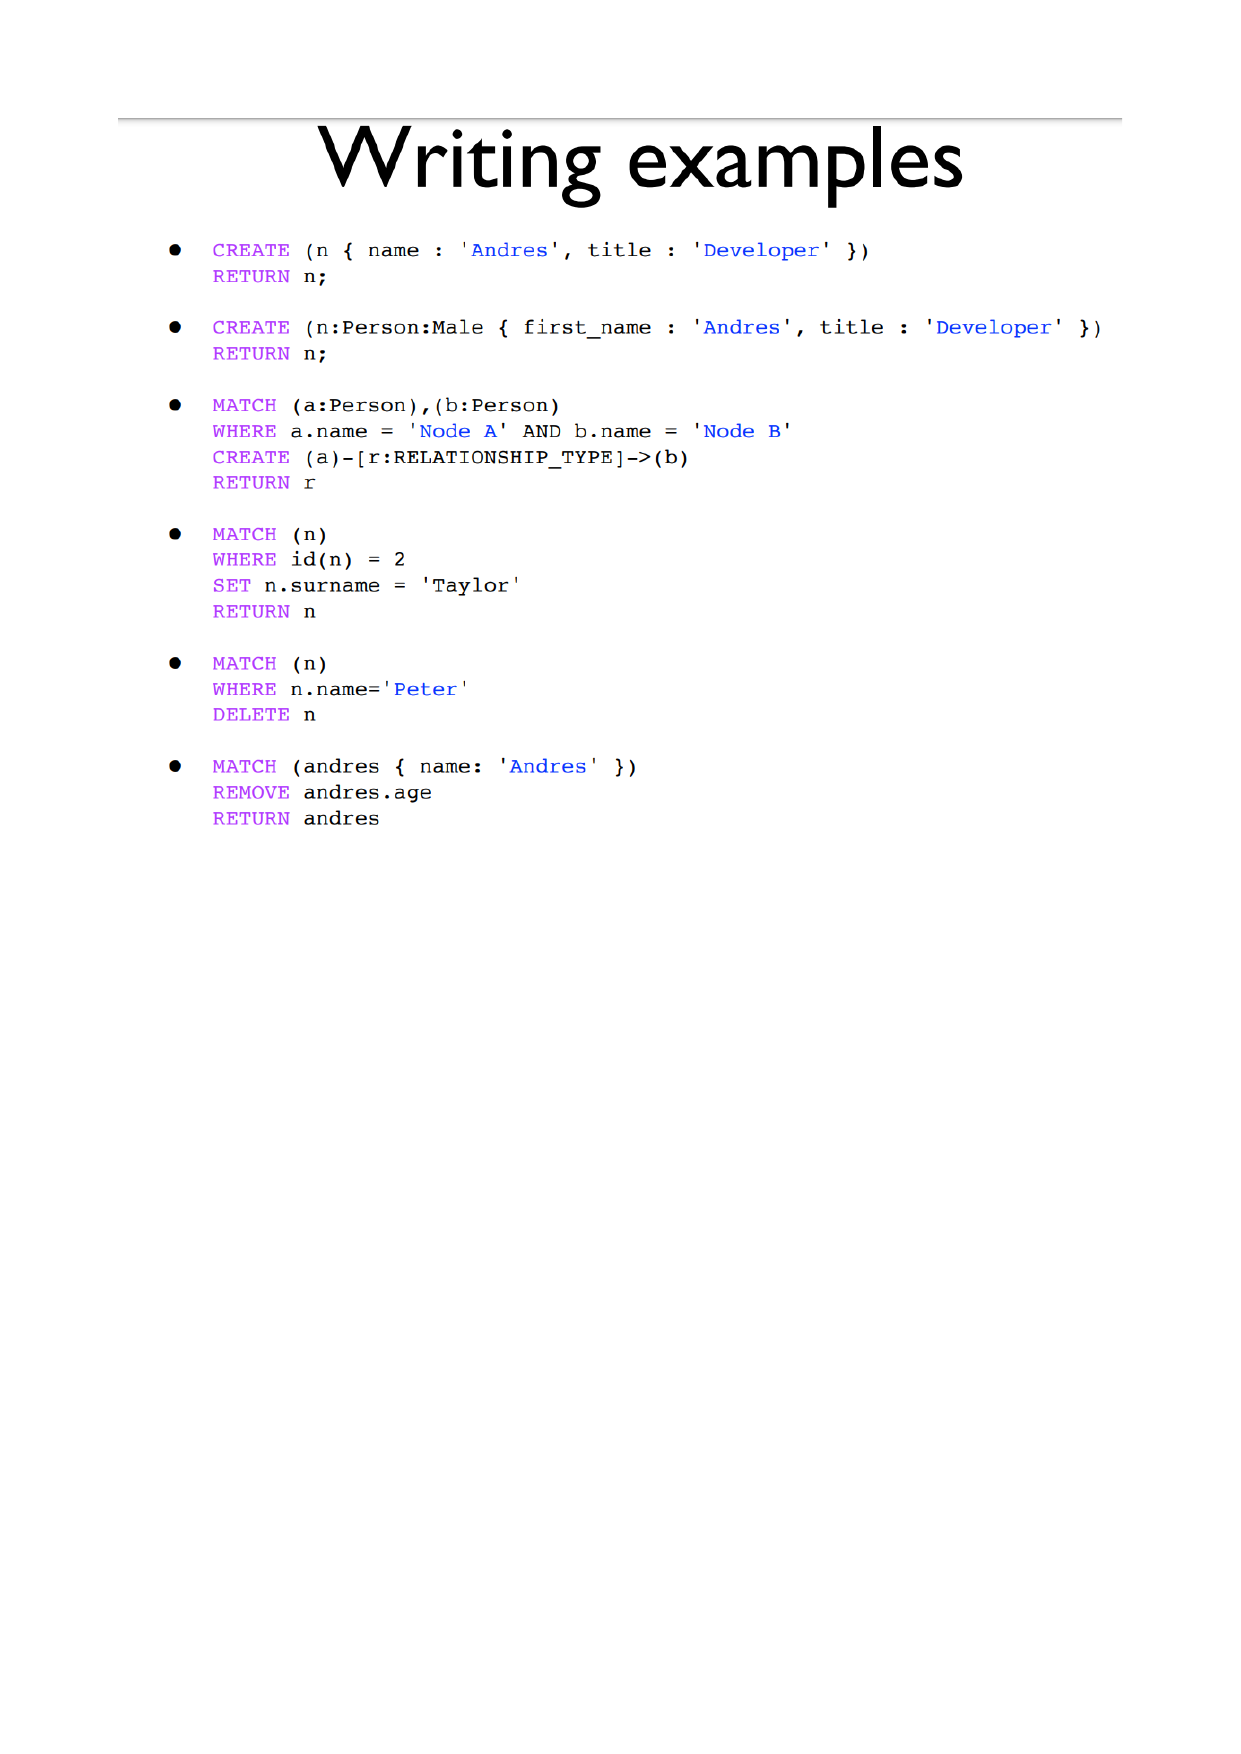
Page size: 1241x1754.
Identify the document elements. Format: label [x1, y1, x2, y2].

picture [118, 118, 1123, 850]
